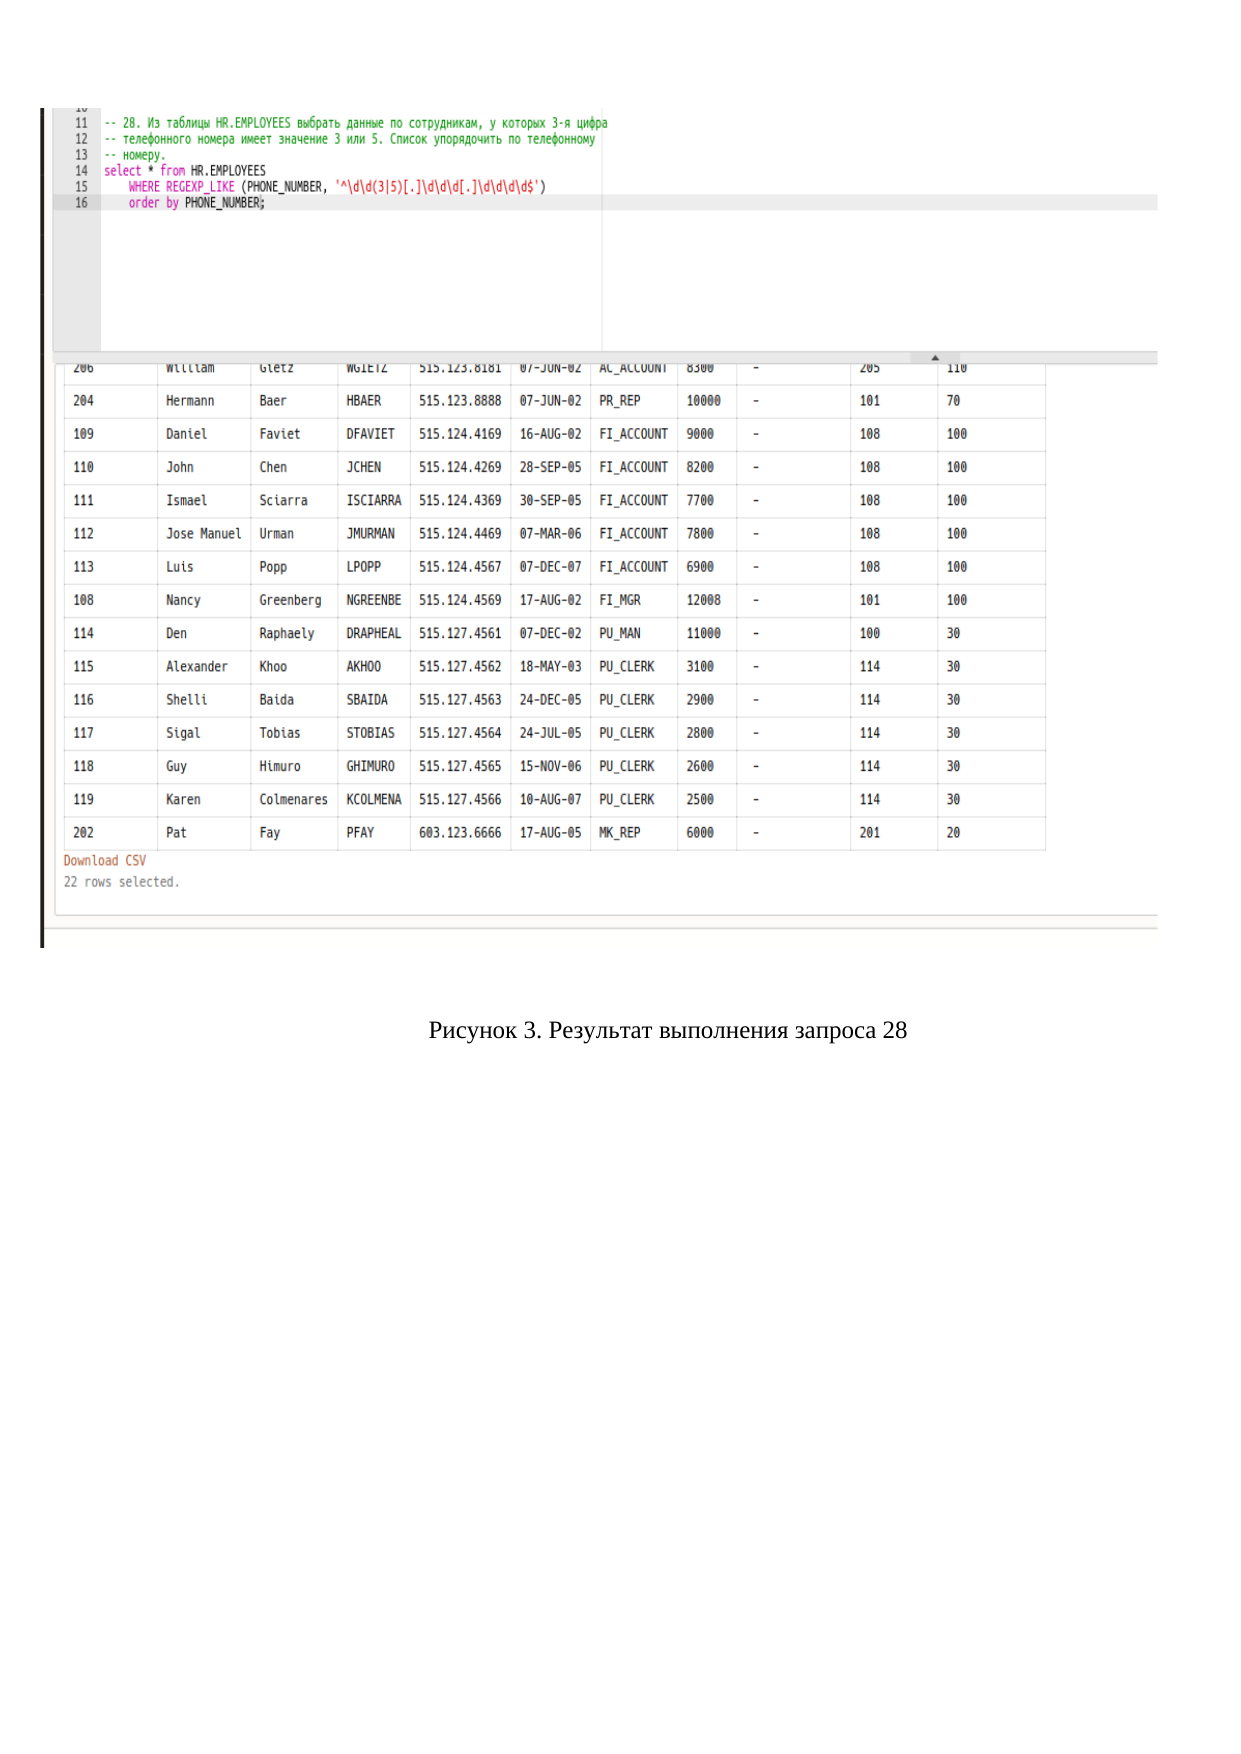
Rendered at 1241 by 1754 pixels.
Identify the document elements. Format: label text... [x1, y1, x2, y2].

picture [40, 108, 1158, 948]
text Рисунок 3. Результат выполнения запроса 28 [167, 1015, 1169, 1043]
